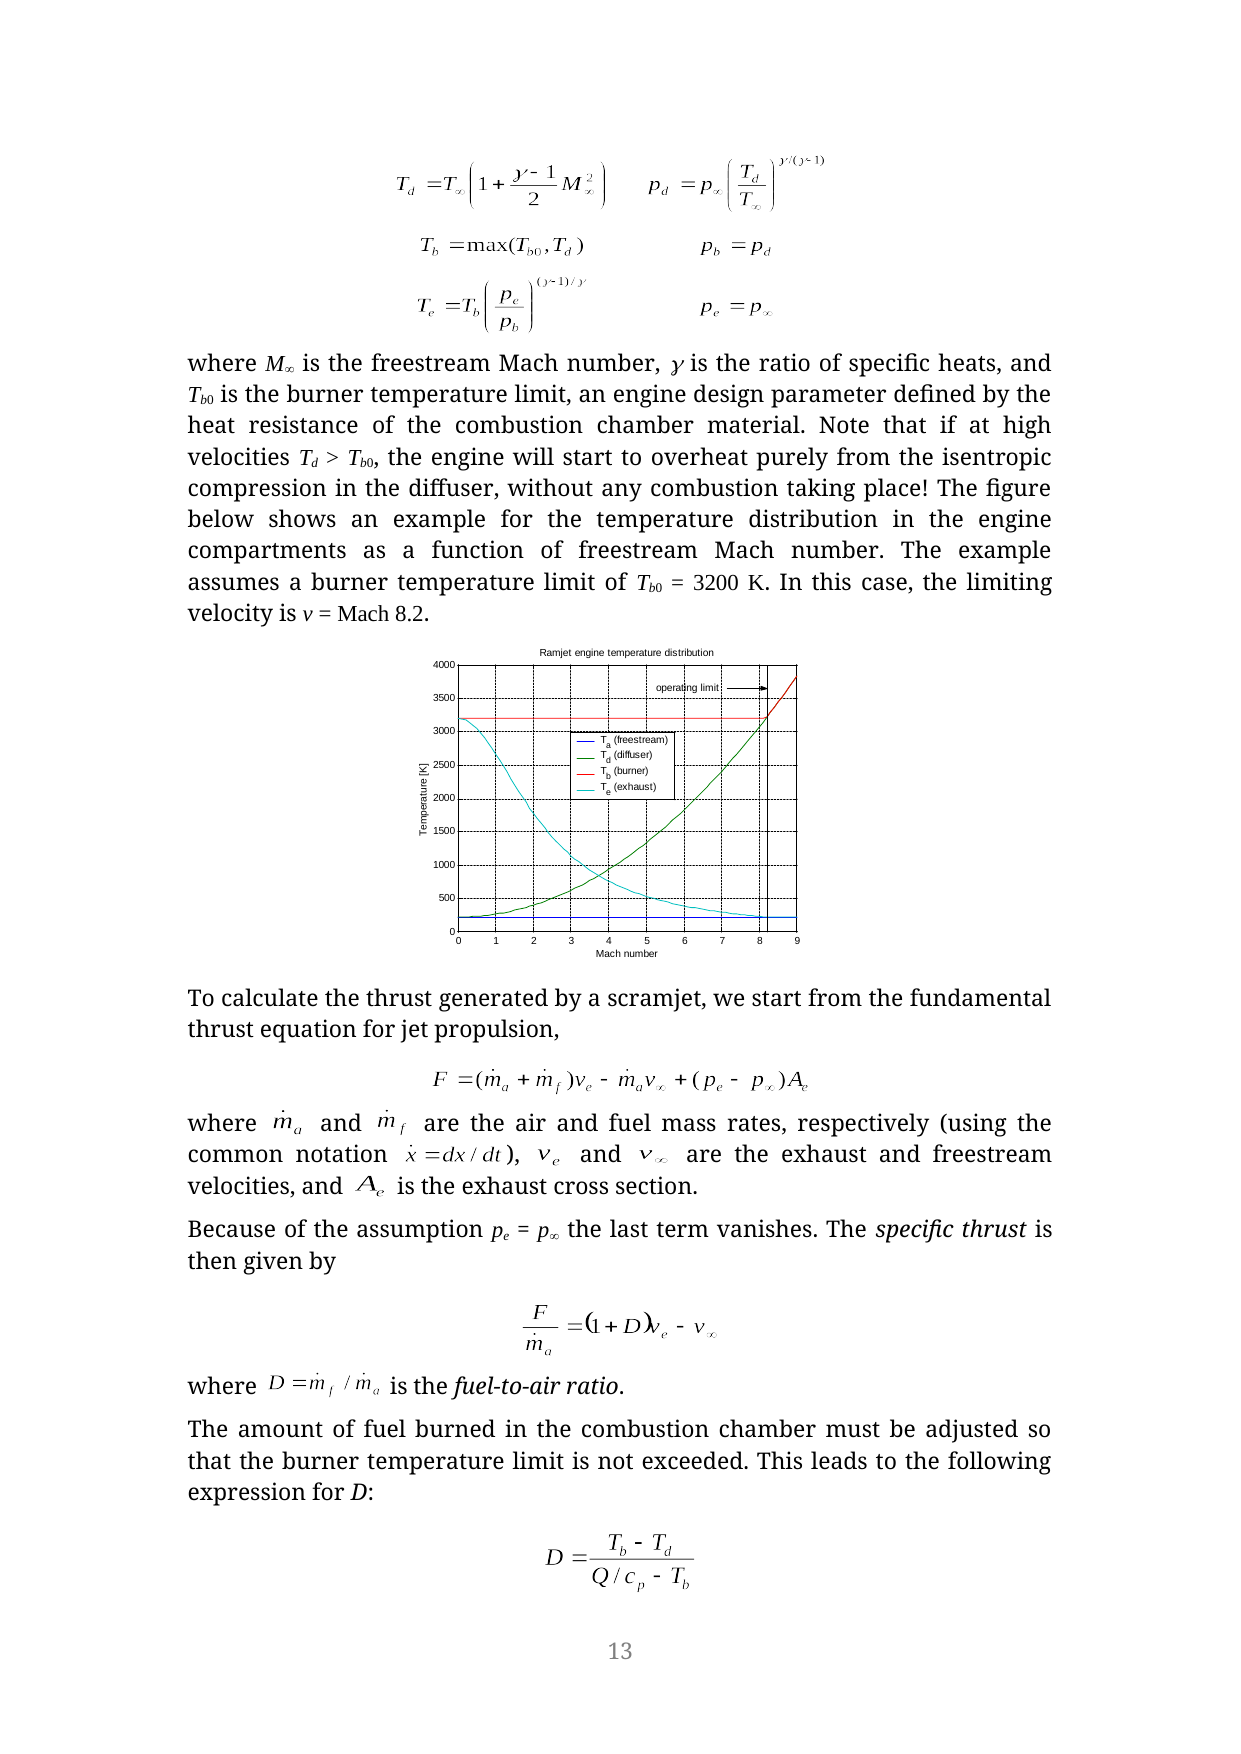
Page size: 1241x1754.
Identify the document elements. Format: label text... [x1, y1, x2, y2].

text To calculate the thrust generated by a scramjet, we start from the fundamental thrust equation for jet propulsion, [187, 981, 1053, 1044]
text Because of the assumption pe = p the last term vanishes. The specific thrust is then given by [187, 1213, 1053, 1275]
text The amount of fuel burned in the combustion chamber must be adjusted so that the burner temperature limit is not exceeded. This leads to the following expression for D: [187, 1413, 1053, 1507]
text where M is the freestream Mach number,  is the ratio of specific heats, and Tb0 is the burner temperature limit, an engine design parameter defined by the heat resistance of the combustion chamber material. Note that if at high velocities Td > Tb0, the engine will start to overheat purely from the isentropic compression in the diffuser, without any combustion taking place! The figure below shows an example for the temperature distribution in the engine compartments as a function of freestream Mach number. The example assumes a burner temperature limit of Tb0 = 3200 K. In this case, the limiting velocity is v = Mach 8.2. [187, 346, 1053, 627]
text where and are the air and fuel mass rates, respectively (using the common nota­tion ), and are the exhaust and freestream velocities, and is the exhaust cross section. [187, 1107, 1053, 1200]
text where is the fuel-to-air ratio. [187, 1369, 1053, 1400]
